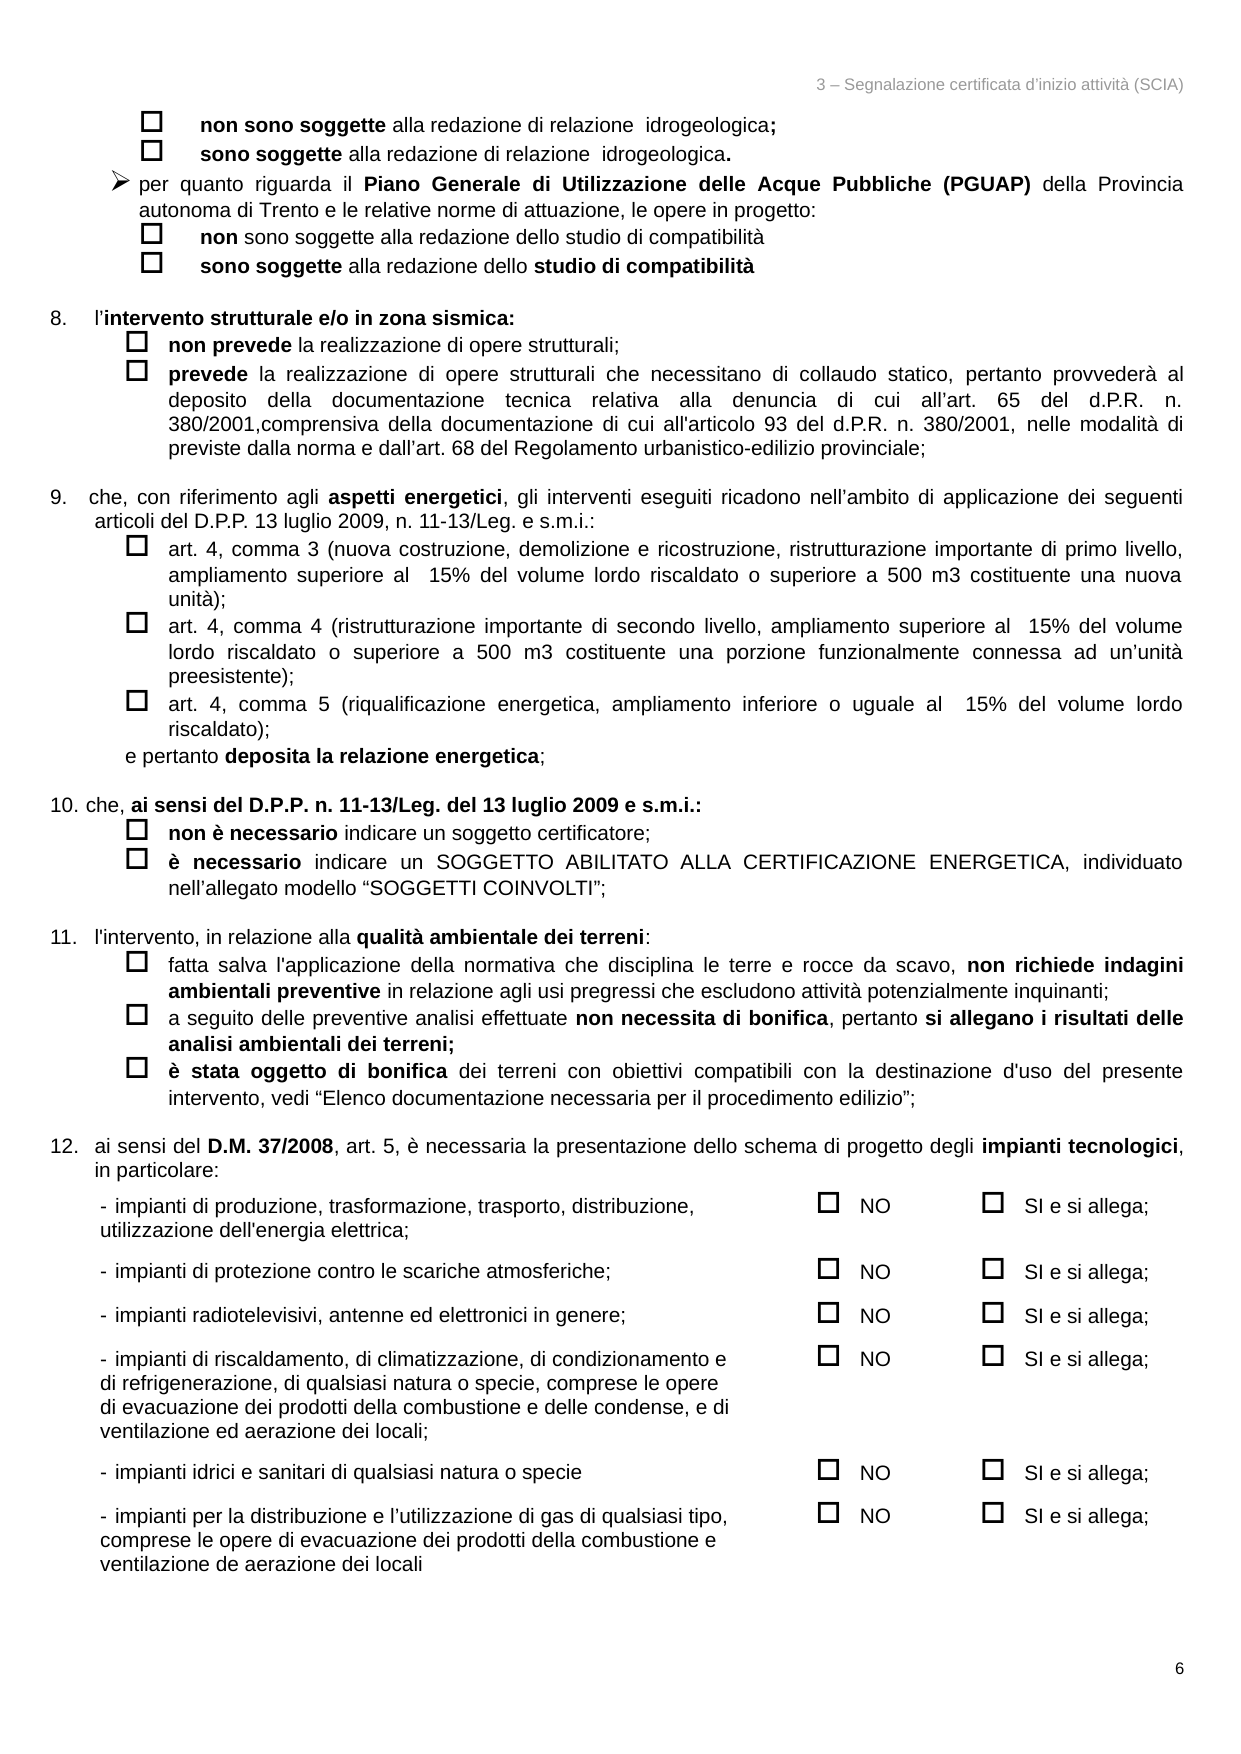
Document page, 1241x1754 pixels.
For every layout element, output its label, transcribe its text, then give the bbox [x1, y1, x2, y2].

list non è necessario indicare un soggetto certificatore; [124, 820, 1184, 847]
table_cell NO [736, 1250, 900, 1294]
table_cell NO [736, 1294, 900, 1338]
list è necessario indicare un SOGGETTO ABILITATO ALLA CERTIFICAZIONE ENERGETICA, individuato nell’allegato modello “SOGGETTI COINVOLTI”; [124, 849, 1184, 900]
table_header SI e si allega; [900, 1185, 1184, 1250]
table_cell - impianti idrici e sanitari di qualsiasi natura o specie [50, 1451, 736, 1495]
table_cell - impianti radiotelevisivi, antenne ed elettronici in genere; [50, 1294, 736, 1338]
list sono soggette alla redazione dello studio di compatibilità [139, 254, 1184, 280]
list non sono soggette alla redazione di relazione idrogeologica; [139, 112, 1184, 138]
table_cell SI e si allega; [900, 1338, 1184, 1451]
list art. 4, comma 3 (nuova costruzione, demolizione e ricostruzione, ristrutturazione importante di primo livello, ampliamento superiore al 15% del volume lordo riscaldato o superiore a 500 m3 costituente una nuova unità); [124, 536, 1184, 610]
list l'intervento, in relazione alla qualità ambientale dei terreni: [50, 925, 1184, 949]
table_cell NO [736, 1495, 900, 1584]
text e pertanto deposita la relazione energetica; [50, 744, 1184, 768]
table_cell SI e si allega; [900, 1495, 1184, 1584]
list ai sensi del D.M. 37/2008, art. 5, è necessaria la presentazione dello schema di progetto degli impianti tecnologici, in particolare: [50, 1134, 1184, 1182]
table_cell SI e si allega; [900, 1451, 1184, 1495]
table_cell - impianti di protezione contro le scariche atmosferiche; [50, 1250, 736, 1294]
table_cell NO [736, 1451, 900, 1495]
list l’intervento strutturale e/o in zona sismica: [50, 305, 1184, 329]
table_cell NO [736, 1338, 900, 1451]
table_header NO [736, 1185, 900, 1250]
list art. 4, comma 5 (riqualificazione energetica, ampliamento inferiore o uguale al 15% del volume lordo riscaldato); [124, 691, 1184, 741]
table_cell - impianti per la distribuzione e l’utilizzazione di gas di qualsiasi tipo, comprese le opere di evacuazione dei prodotti della combustione e ventilazione de aerazione dei locali [50, 1495, 736, 1584]
list non sono soggette alla redazione dello studio di compatibilità [139, 224, 1184, 251]
list per quanto riguarda il Piano Generale di Utilizzazione delle Acque Pubbliche (PGUAP) della Provincia autonoma di Trento e le relative norme di attuazione, le opere in progetto: [109, 171, 1184, 221]
table_cell SI e si allega; [900, 1294, 1184, 1338]
table_cell - impianti di riscaldamento, di climatizzazione, di condizionamento e di refrigenerazione, di qualsiasi natura o specie, comprese le opere di evacuazione dei prodotti della combustione e delle condense, e di ventilazione ed aerazione dei locali; [50, 1338, 736, 1451]
list è stata oggetto di bonifica dei terreni con obiettivi compatibili con la destinazione d'uso del presente intervento, vedi “Elenco documentazione necessaria per il procedimento edilizio”; [124, 1059, 1184, 1109]
list sono soggette alla redazione di relazione idrogeologica. [139, 141, 1184, 168]
list non prevede la realizzazione di opere strutturali; [124, 332, 1184, 359]
table_cell SI e si allega; [900, 1250, 1184, 1294]
table_header - impianti di produzione, trasformazione, trasporto, distribuzione, utilizzazione dell'energia elettrica; [50, 1185, 736, 1250]
list prevede la realizzazione di opere strutturali che necessitano di collaudo statico, pertanto provvederà al deposito della documentazione tecnica relativa alla denuncia di cui all’art. 65 del d.P.R. n. 380/2001,comprensiva della documentazione di cui all'articolo 93 del d.P.R. n. 380/2001, nelle modalità di previste dalla norma e dall’art. 68 del Regolamento urbanistico-edilizio provinciale; [124, 362, 1184, 460]
list fatta salva l'applicazione della normativa che disciplina le terre e rocce da scavo, non richiede indagini ambientali preventive in relazione agli usi pregressi che escludono attività potenzialmente inquinanti; [124, 952, 1184, 1002]
list a seguito delle preventive analisi effettuate non necessita di bonifica, pertanto si allegano i risultati delle analisi ambientali dei terreni; [124, 1005, 1184, 1056]
list che, con riferimento agli aspetti energetici, gli interventi eseguiti ricadono nell’ambito di applicazione dei seguenti articoli del D.P.P. 13 luglio 2009, n. 11-13/Leg. e s.m.i.: [50, 485, 1184, 533]
list art. 4, comma 4 (ristrutturazione importante di secondo livello, ampliamento superiore al 15% del volume lordo riscaldato o superiore a 500 m3 costituente una porzione funzionalmente connessa ad un’unità preesistente); [124, 613, 1184, 688]
list che, ai sensi del D.P.P. n. 11-13/Leg. del 13 luglio 2009 e s.m.i.: [50, 793, 1184, 817]
